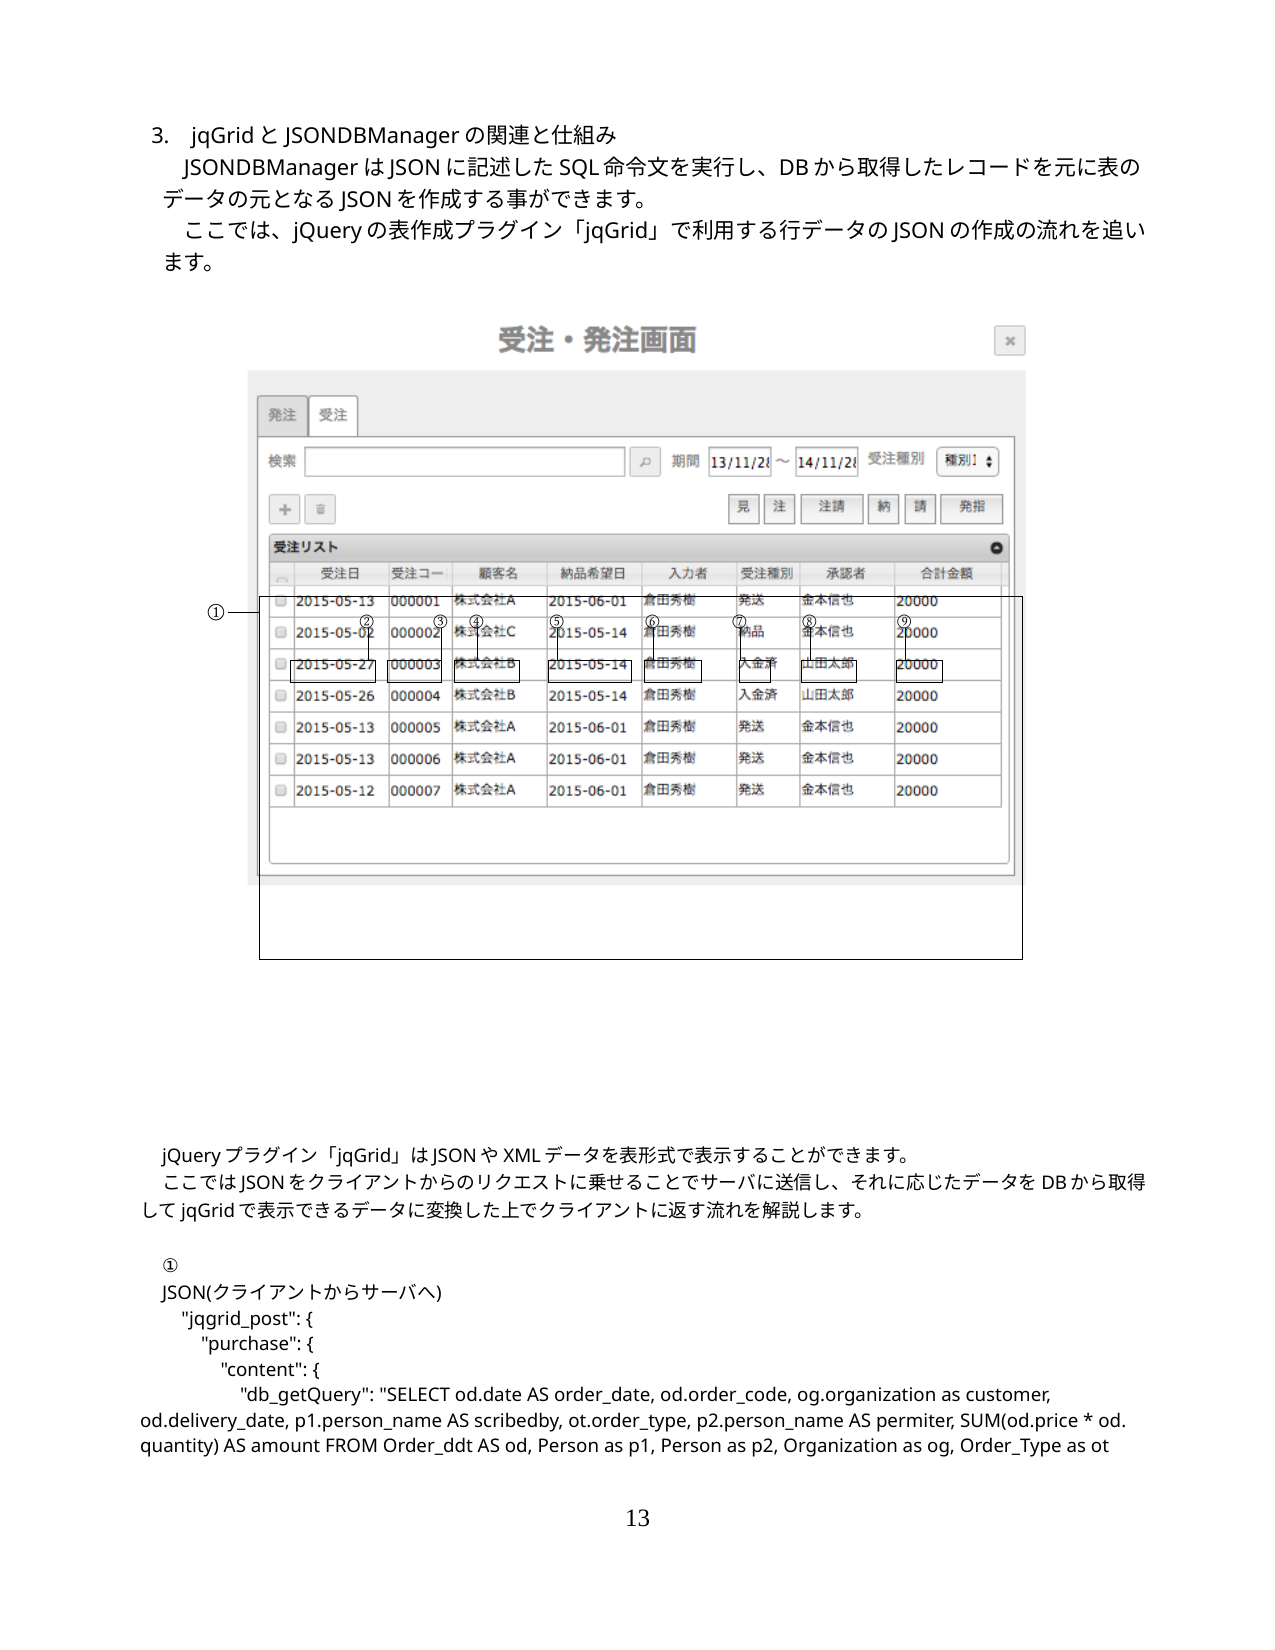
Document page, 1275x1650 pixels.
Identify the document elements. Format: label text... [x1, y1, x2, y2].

text ここでは、jQueryの表作成プラグイン「jqGrid」で利用する行データのJSONの作成の流れを追います。 [162, 213, 1157, 277]
text "content": { [140, 1356, 1157, 1381]
text 3. jqGridとJSONDBManagerの関連と仕組み [129, 118, 1157, 150]
text "purchase": { [140, 1330, 1157, 1356]
text JSONDBManagerはJSONに記述したSQL命令文を実行し、DBから取得したレコードを元に表のデータの元となるJSONを作成する事ができます。 [162, 150, 1157, 213]
text jQueryプラグイン「jqGrid」はJSONやXMLデータを表形式で表示することができます。 [140, 1141, 1157, 1168]
text "jqgrid_post": { [140, 1305, 1157, 1330]
picture [260, 597, 1022, 896]
text ① [140, 1252, 1157, 1278]
text "db_getQuery": "SELECT od.date AS order_date, od.order_code, og.organization as customer, od.delivery_date, p1.person_name AS scribedby, ot.order_type, p2.person_name AS permiter, SUM(od.price * od. quantity) AS amount FROM Order_ddt AS od, Person as p1, Person as p2, Organization as og, Order_Type as ot [140, 1381, 1157, 1458]
text JSON(クライアントからサーバへ) [140, 1278, 1157, 1305]
text ここではJSONをクライアントからのリクエストに乗せることでサーバに送信し、それに応じたデータをDBから取得してjqGridで表示できるデータに変換した上でクライアントに返す流れを解説します。 [140, 1168, 1157, 1222]
picture [236, 315, 1039, 896]
picture [236, 613, 259, 896]
